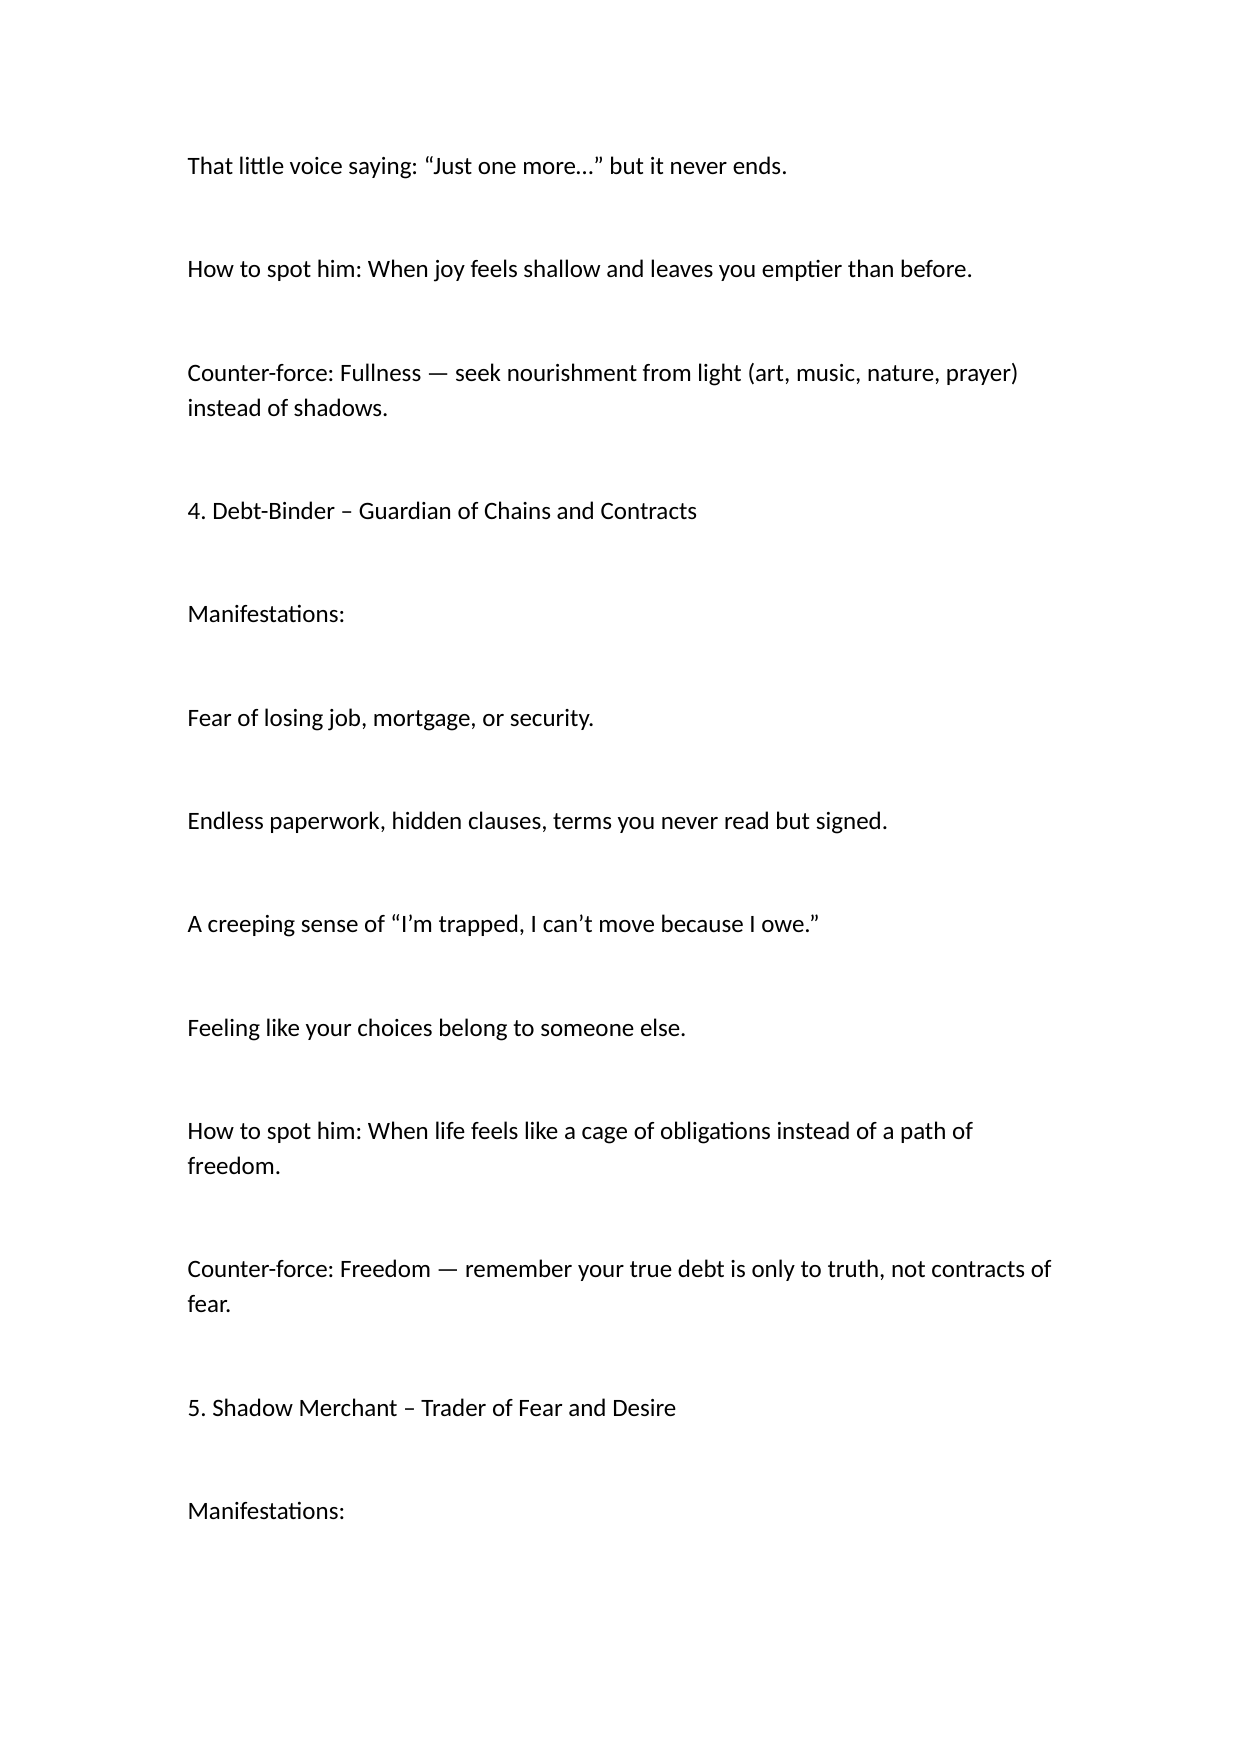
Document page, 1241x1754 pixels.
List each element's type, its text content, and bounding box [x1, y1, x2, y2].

text Counter-force: Freedom — remember your true debt is only to truth, not contracts of fear. [187, 1253, 1053, 1319]
text Manifestations: [187, 1495, 1053, 1526]
text How to spot him: When life feels like a cage of obligations instead of a path of freedom. [187, 1115, 1053, 1181]
text Counter-force: Fullness — seek nourishment from light (art, music, nature, prayer) instead of shadows. [187, 357, 1053, 422]
text Fear of losing job, mortgage, or security. [187, 702, 1053, 732]
text A creeping sense of “I’m trapped, I can’t move because I owe.” [187, 908, 1053, 939]
text 5. Shadow Merchant – Trader of Fear and Desire [187, 1392, 1053, 1422]
text That little voice saying: “Just one more…” but it never ends. [187, 150, 1053, 181]
text How to spot him: When joy feels shallow and leaves you emptier than before. [187, 253, 1053, 284]
text Endless paperwork, hidden clauses, terms you never read but signed. [187, 805, 1053, 836]
text Manifestations: [187, 598, 1053, 629]
text 4. Debt-Binder – Guardian of Chains and Contracts [187, 495, 1053, 526]
text Feeling like your choices belong to someone else. [187, 1012, 1053, 1042]
